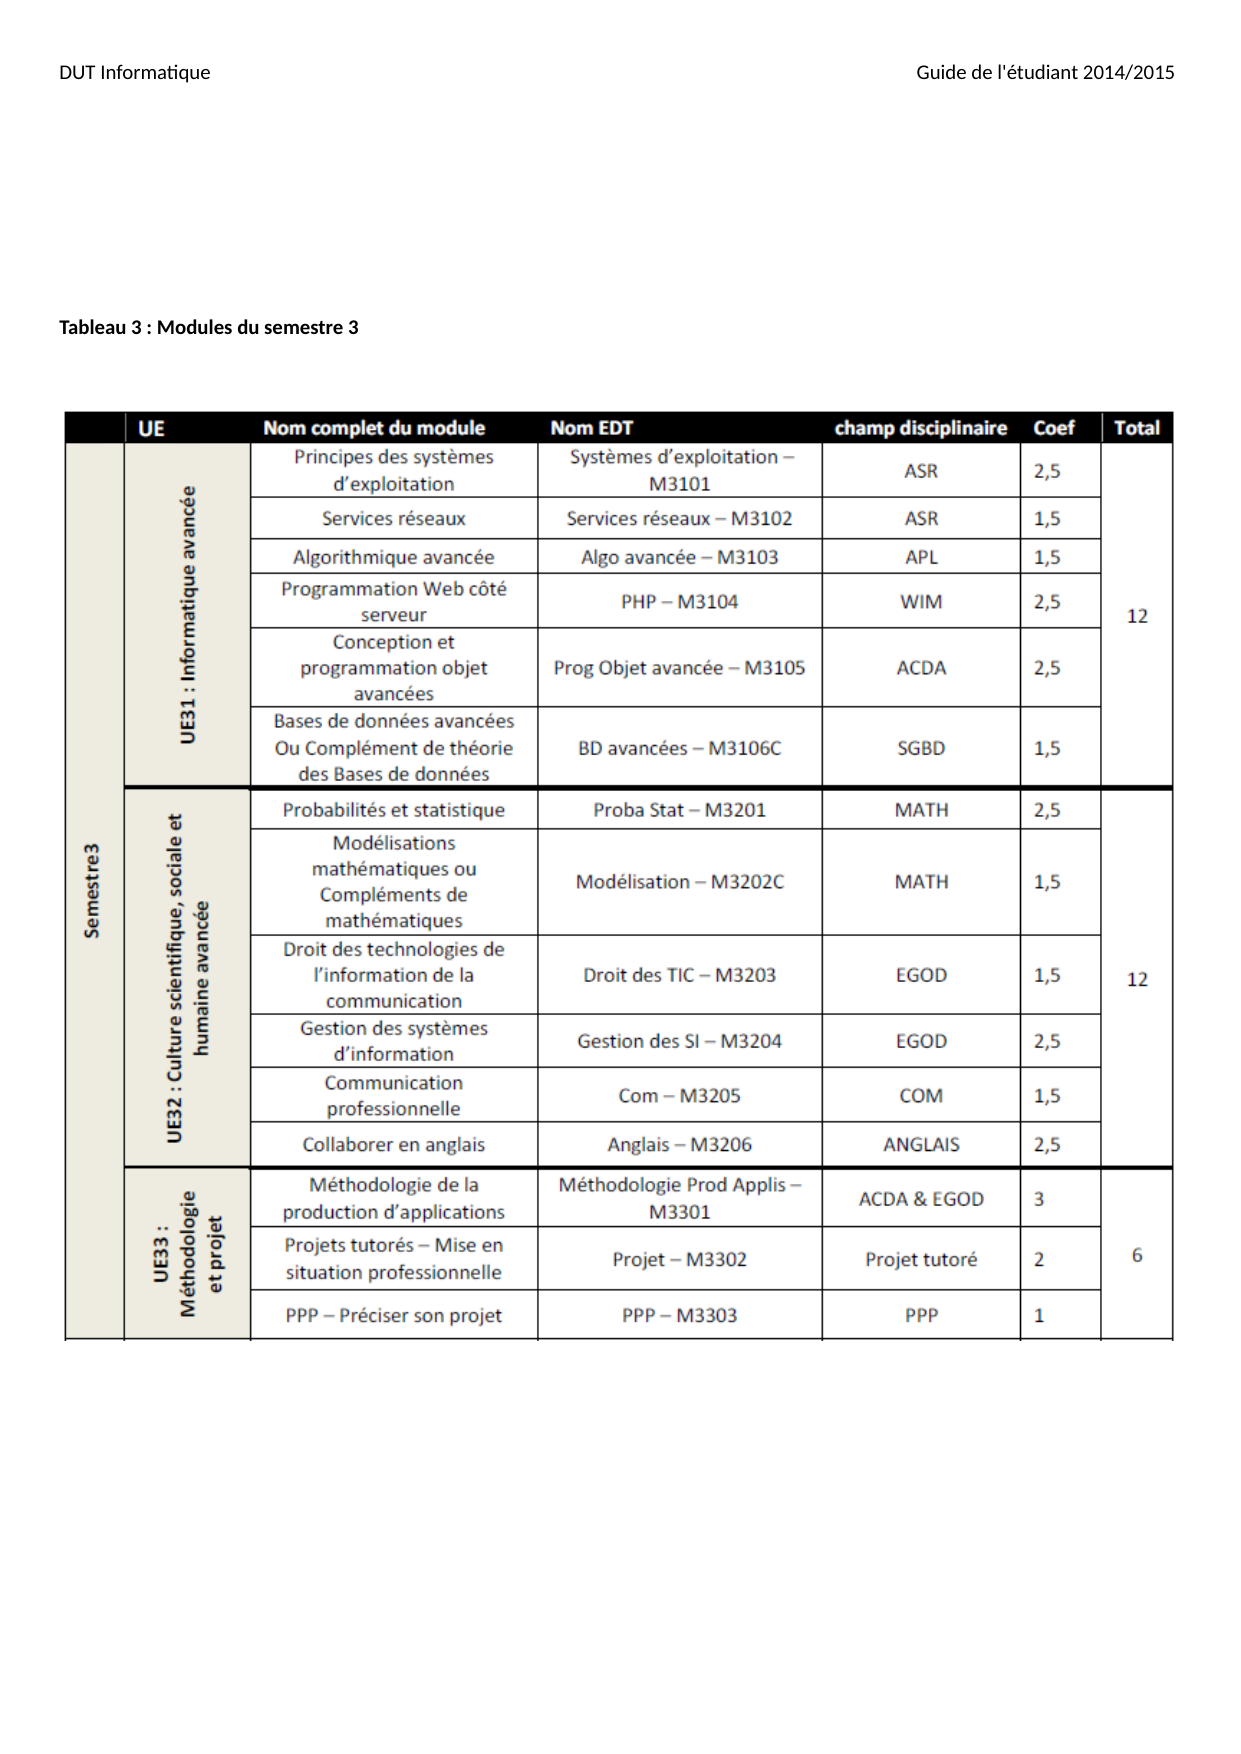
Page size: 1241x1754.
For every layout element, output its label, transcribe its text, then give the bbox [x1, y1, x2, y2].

picture [62, 409, 1178, 1341]
text Tableau 3 : Modules du semestre 3 [59, 314, 1181, 339]
